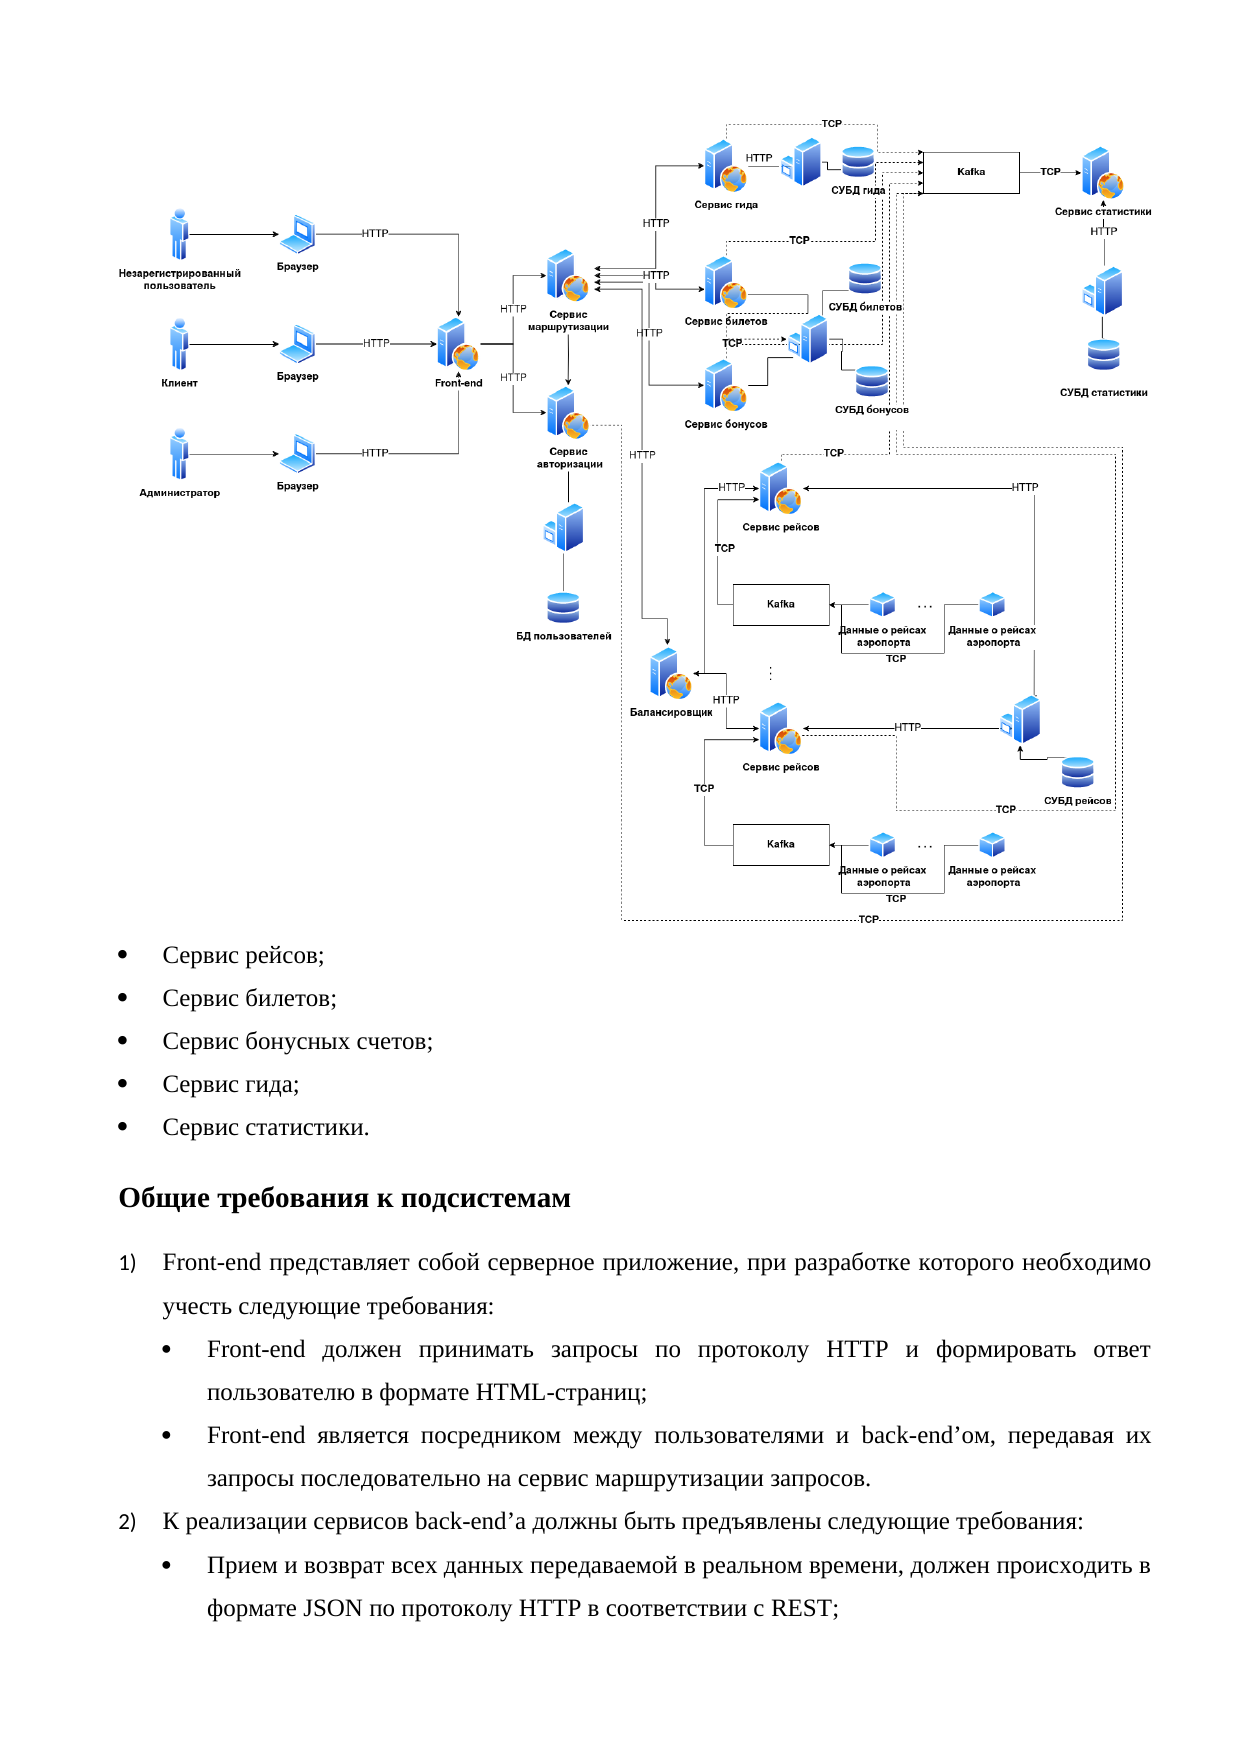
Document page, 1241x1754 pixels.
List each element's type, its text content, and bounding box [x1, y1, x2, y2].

list Сервис рейсов; [118, 926, 1152, 968]
list Сервис гида; [118, 1069, 1152, 1098]
list Прием и возврат всех данных передаваемой в реальном времени, должен происходить в формате JSON по протоколу HTTP в соответствии с REST; [162, 1550, 1152, 1622]
list Front-end должен принимать запросы по протоколу HTTP и формировать ответ пользователю в формате HTML-страниц; [162, 1334, 1152, 1406]
list К реализации сервисов back-end’а должны быть предъявлены следующие требования: [118, 1506, 1152, 1536]
list Сервис статистики. [118, 1112, 1152, 1141]
list Сервис билетов; [118, 983, 1152, 1012]
picture [118, 118, 1152, 926]
text Общие требования к подсистемам [118, 1180, 1152, 1214]
list Сервис бонусных счетов; [118, 1026, 1152, 1055]
list Front-end представляет собой серверное приложение, при разработке которого необходимо учесть следующие требования: [118, 1247, 1152, 1319]
list Front-end является посредником между пользователями и back-end’ом, передавая их запросы последовательно на сервис маршрутизации запросов. [162, 1420, 1152, 1492]
